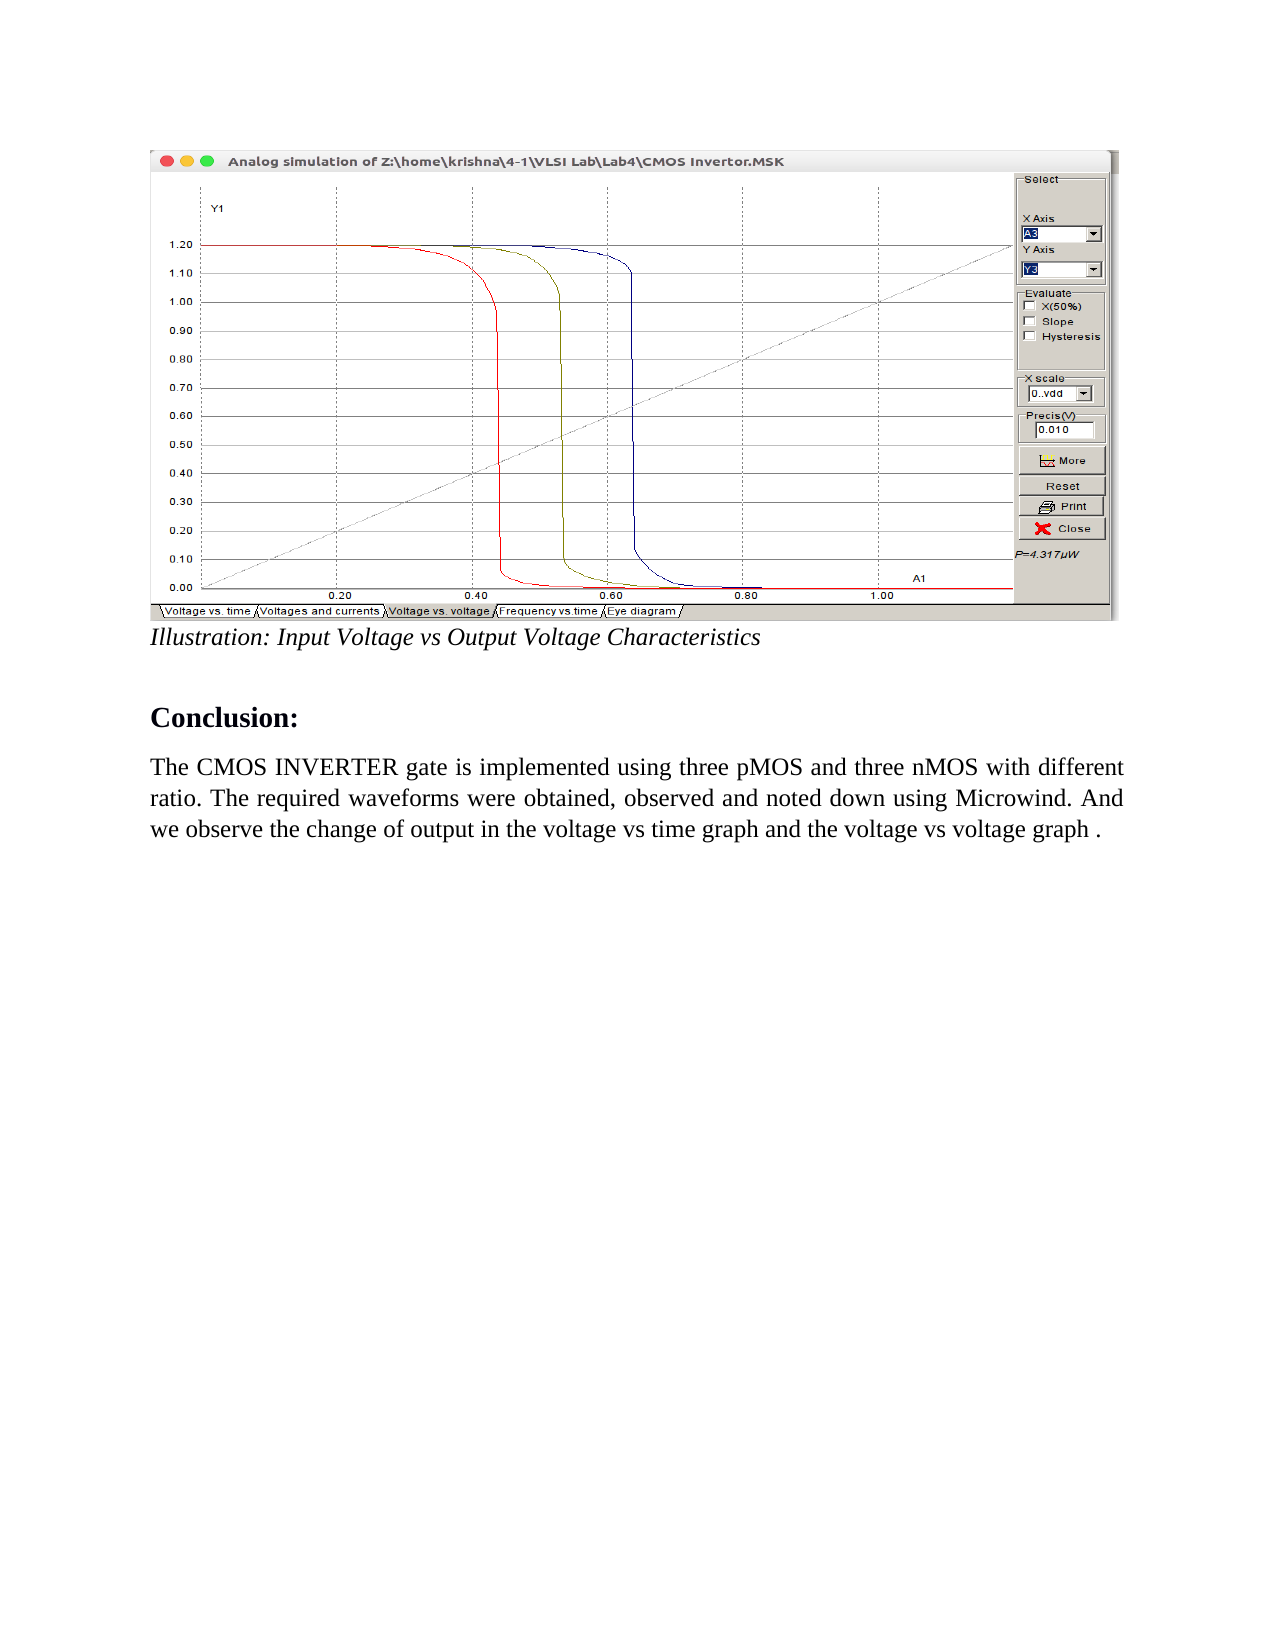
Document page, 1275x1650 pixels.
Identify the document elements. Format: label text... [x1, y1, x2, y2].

text Conclusion: [150, 670, 1125, 733]
text The CMOS INVERTER gate is implemented using three pMOS and three nMOS with different ratio. The required waveforms were obtained, observed and noted down using Microwind. And we observe the change of output in the voltage vs time graph and the voltage vs voltage graph . [150, 752, 1125, 843]
text Illustration: Input Voltage vs Output Voltage Characteristics [150, 150, 1125, 651]
